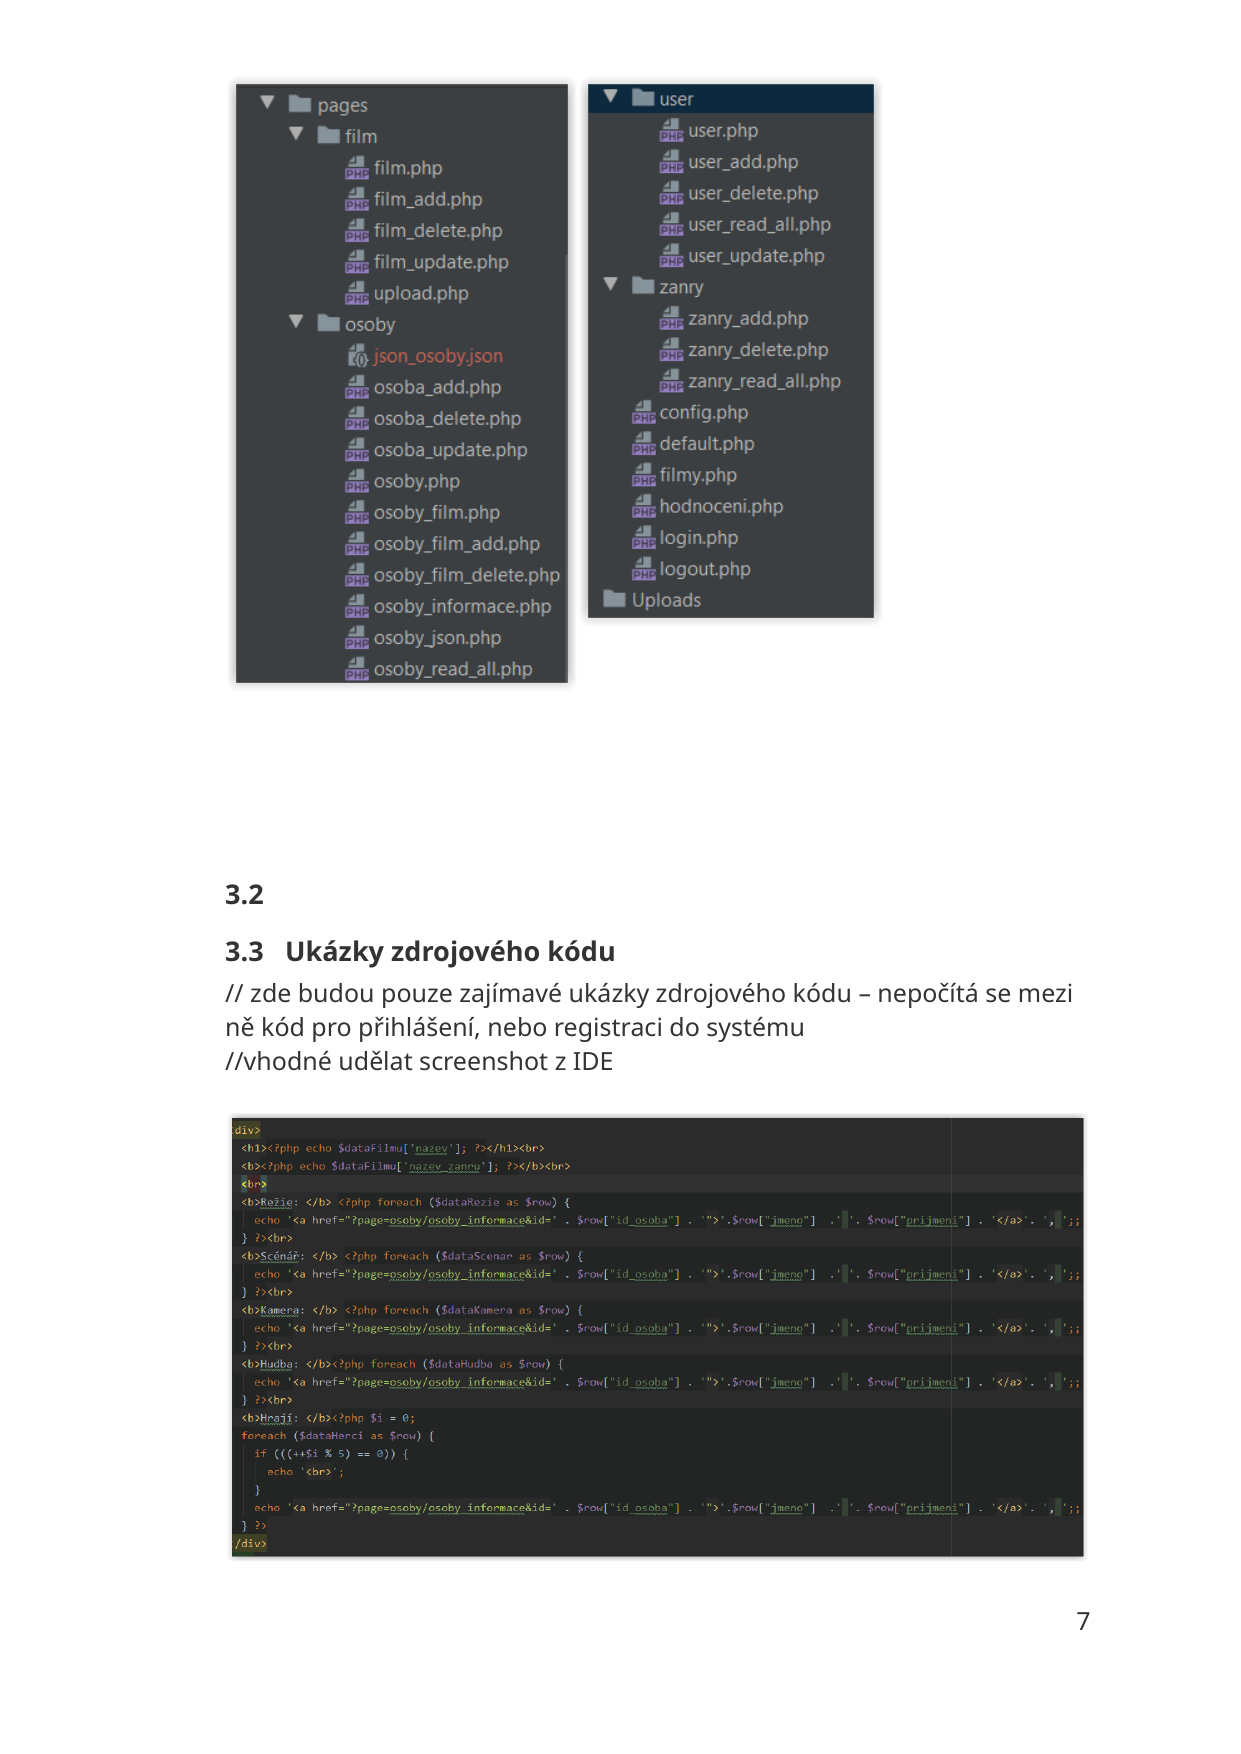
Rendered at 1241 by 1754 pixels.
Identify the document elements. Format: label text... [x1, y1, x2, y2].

text //vhodné udělat screenshot z IDE [225, 1044, 1090, 1078]
text // zde budou pouze zajímavé ukázky zdrojového kódu – nepočítá se mezi ně kód pro přihlášení, nebo registraci do systému [225, 976, 1090, 1044]
subtitle Ukázky zdrojového kódu [225, 932, 1090, 969]
